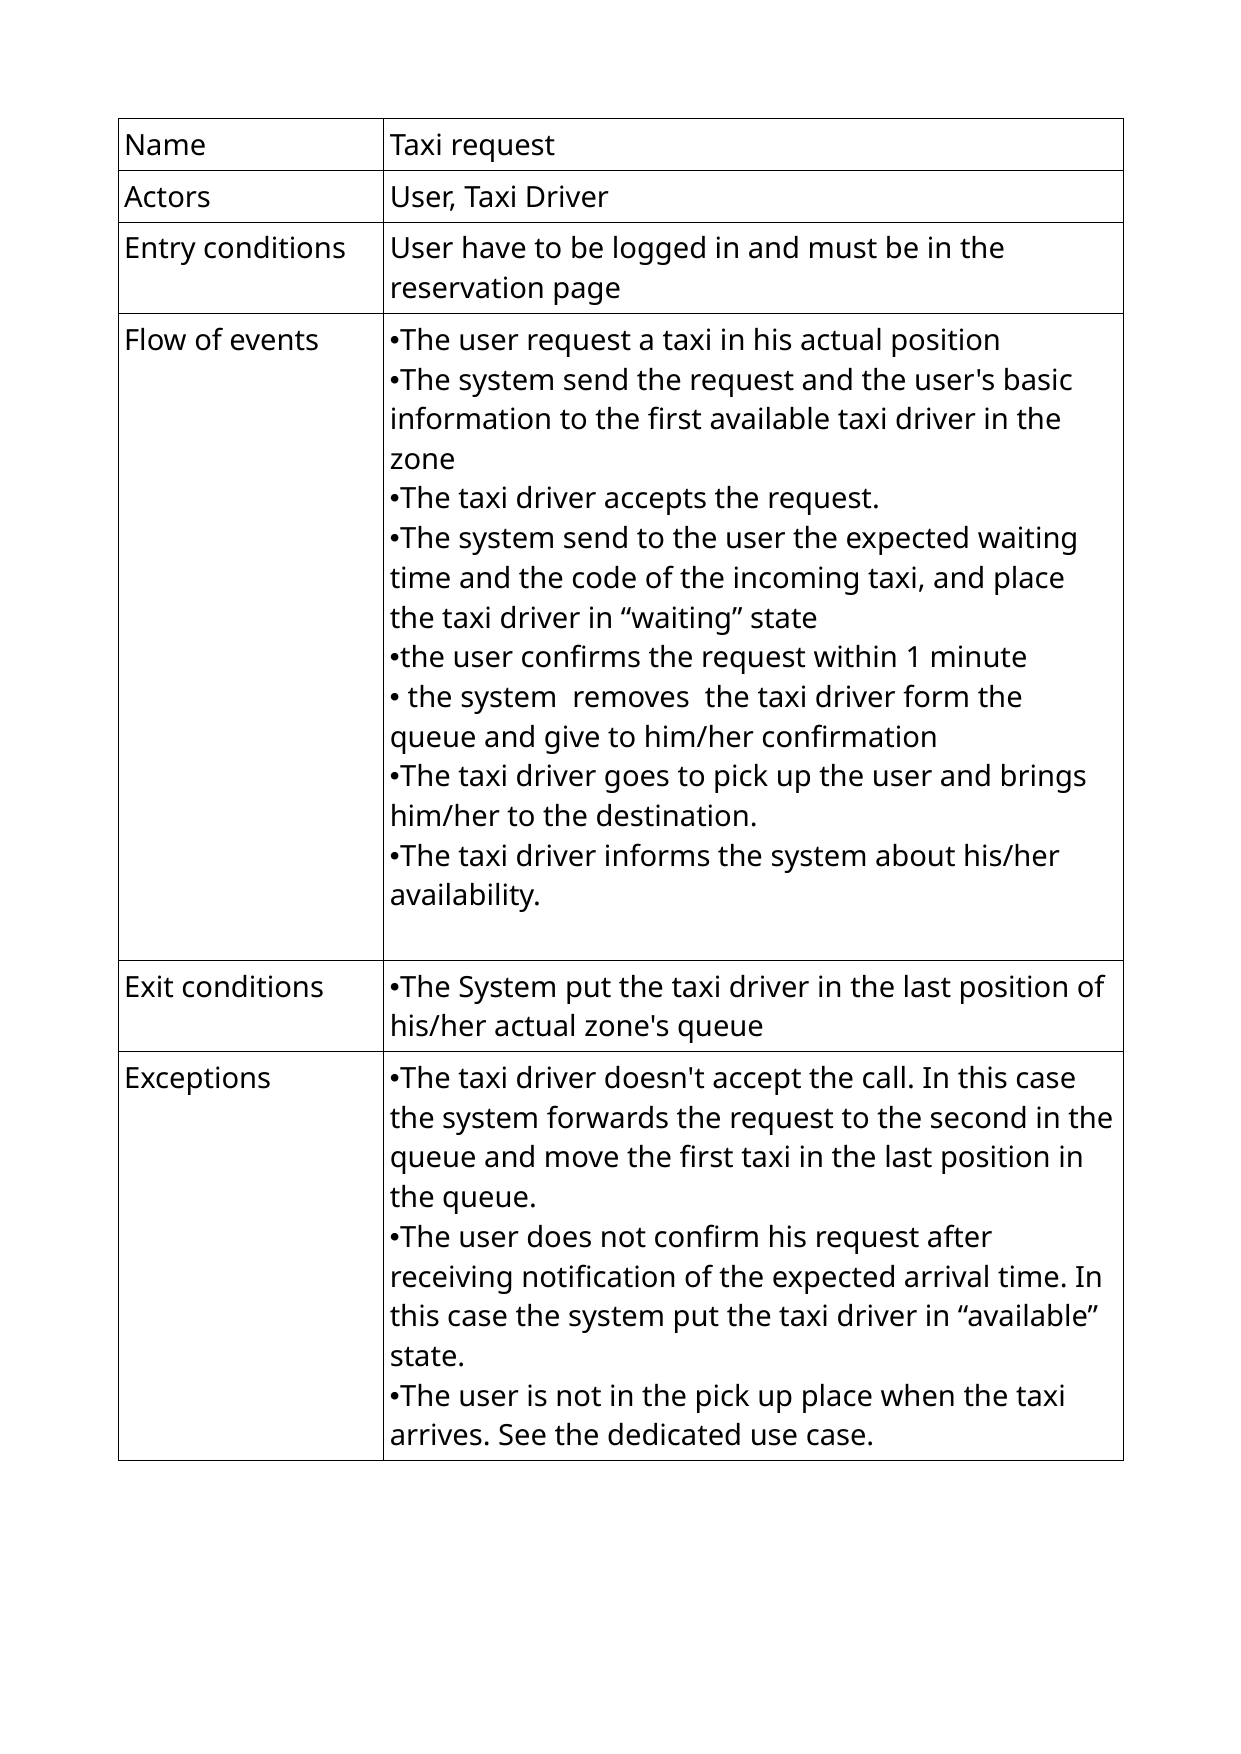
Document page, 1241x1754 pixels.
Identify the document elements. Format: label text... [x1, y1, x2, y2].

table_header Name [119, 119, 383, 170]
table_cell Exit conditions [119, 961, 383, 1051]
table_cell Entry conditions [119, 223, 383, 313]
table_cell The taxi driver doesn't accept the call. In this case the system forwards the request to the second in the queue and move the first taxi in the last position in the queue. The user does not confirm his request after receiving notification of the expected arrival time. In this case the system put the taxi driver in “available” state. The user is not in the pick up place when the taxi arrives. See the dedicated use case. [384, 1052, 1123, 1460]
table_cell Actors [119, 171, 383, 221]
table_cell User, Taxi Driver [384, 171, 1123, 221]
table_header Taxi request [384, 119, 1123, 170]
table_cell User have to be logged in and must be in the reservation page [384, 223, 1123, 313]
table_cell The System put the taxi driver in the last position of his/her actual zone's queue [384, 961, 1123, 1051]
table_cell Flow of events [119, 314, 383, 960]
table_cell Exceptions [119, 1052, 383, 1460]
table_cell The user request a taxi in his actual position The system send the request and the user's basic information to the first available taxi driver in the zone The taxi driver accepts the request. The system send to the user the expected waiting time and the code of the incoming taxi, and place the taxi driver in “waiting” state the user confirms the request within 1 minute the system removes the taxi driver form the queue and give to him/her confirmation The taxi driver goes to pick up the user and brings him/her to the destination. The taxi driver informs the system about his/her availability. [384, 314, 1123, 960]
